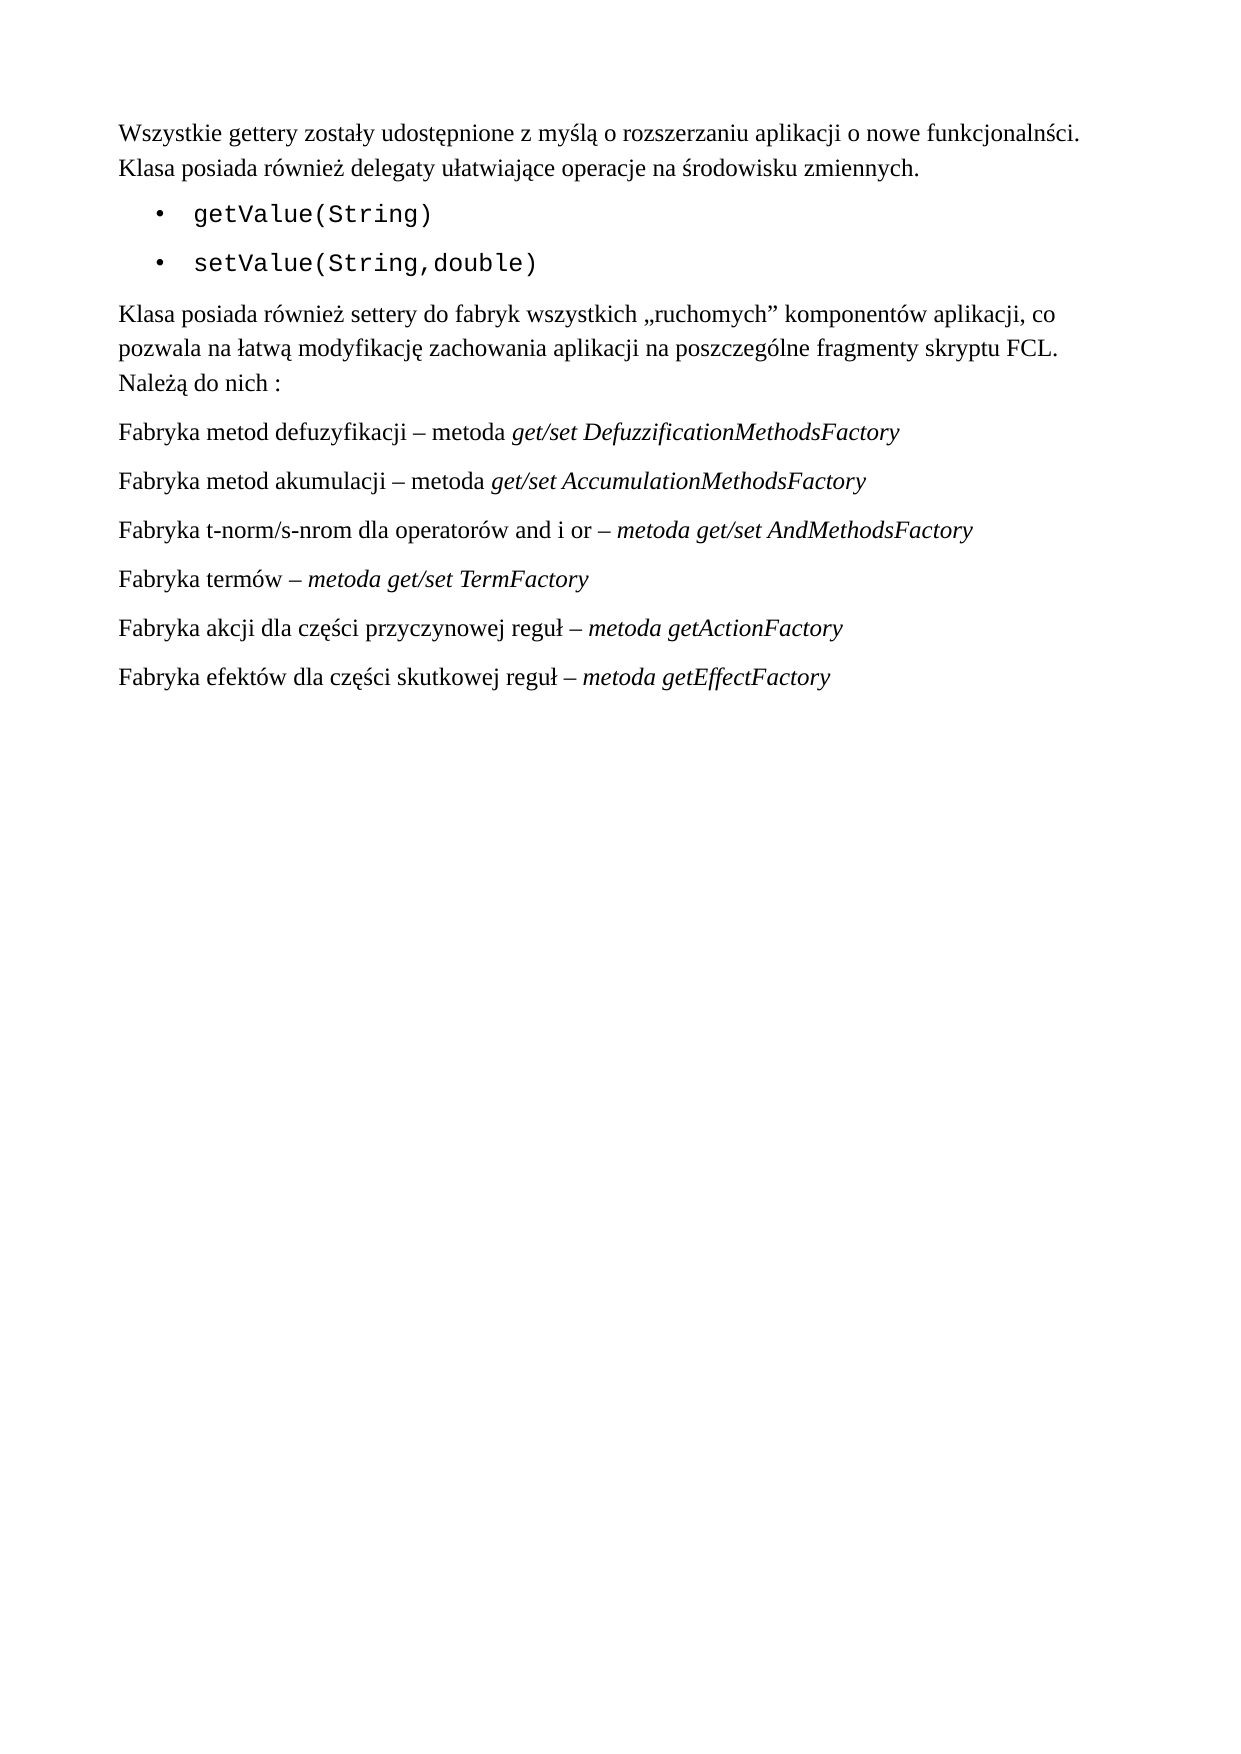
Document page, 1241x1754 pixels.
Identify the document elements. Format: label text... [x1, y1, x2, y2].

text Fabryka termów – metoda get/set TermFactory [118, 564, 1122, 593]
text Fabryka metod defuzyfikacji – metoda get/set DefuzzificationMethodsFactory [118, 417, 1122, 446]
text Wszystkie gettery zostały udostępnione z myślą o rozszerzaniu aplikacji o nowe funkcjonalnści. Klasa posiada również delegaty ułatwiające operacje na środowisku zmiennych. [118, 118, 1122, 181]
text Fabryka metod akumulacji – metoda get/set AccumulationMethodsFactory [118, 466, 1122, 494]
list setValue(String,double) [156, 250, 1122, 278]
text Fabryka t-norm/s-nrom dla operatorów and i or – metoda get/set AndMethodsFactory [118, 515, 1122, 544]
text Fabryka efektów dla części skutkowej reguł – metoda getEffectFactory [118, 662, 1122, 691]
text Klasa posiada również settery do fabryk wszystkich „ruchomych” komponentów aplikacji, co pozwala na łatwą modyfikację zachowania aplikacji na poszczególne fragmenty skryptu FCL. Należą do nich : [118, 299, 1122, 396]
list getValue(String) [156, 202, 1122, 230]
text Fabryka akcji dla części przyczynowej reguł – metoda getActionFactory [118, 613, 1122, 642]
